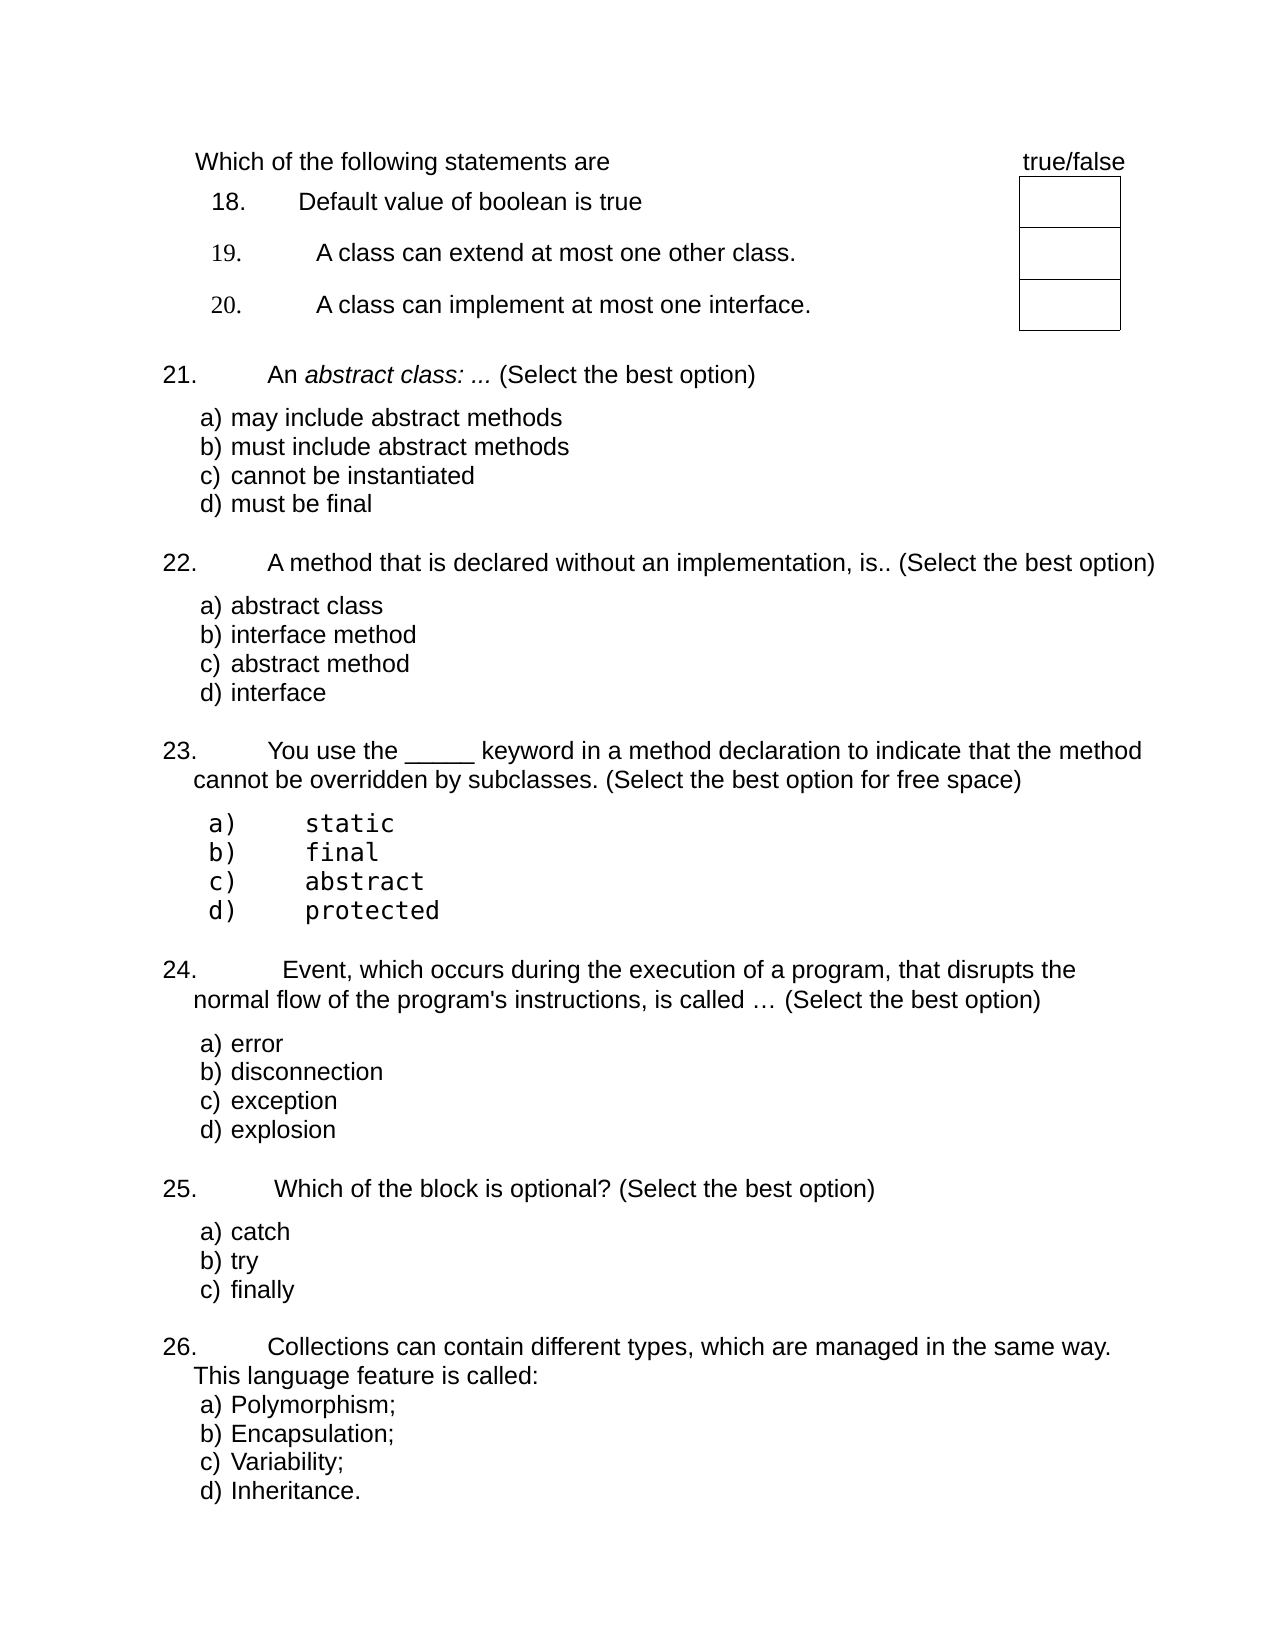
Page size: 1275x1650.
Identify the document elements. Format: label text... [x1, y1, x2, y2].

list explosion [193, 1115, 1157, 1143]
table_header Default value of boolean is true [156, 176, 1019, 227]
list protected [193, 896, 1157, 925]
list Event, which occurs during the execution of a program, that disrupts the normal flow of the program's instructions, is called … (Select the best option) [156, 955, 1157, 1013]
list Collections can contain different types, which are managed in the same way. This language feature is called: [156, 1332, 1157, 1390]
list must be final [193, 489, 1157, 518]
list error [193, 1028, 1157, 1057]
list abstract [193, 867, 1157, 896]
list exception [193, 1086, 1157, 1115]
list must include abstract methods [193, 432, 1157, 461]
table_header [1020, 177, 1120, 227]
list interface [193, 677, 1157, 706]
table_cell [1020, 228, 1120, 278]
list disconnection [193, 1057, 1157, 1086]
list Variability; [193, 1447, 1157, 1476]
list static [193, 809, 1157, 838]
table_cell [1020, 280, 1120, 330]
list abstract class [193, 591, 1157, 620]
list final [193, 838, 1157, 867]
list cannot be instantiated [193, 461, 1157, 489]
table_cell A class can extend at most one other class. [156, 227, 1019, 278]
table_cell A class can implement at most one interface. [156, 279, 1019, 330]
list Which of the block is optional? (Select the best option) [156, 1173, 1157, 1202]
list An abstract class: ... (Select the best option) [156, 360, 1157, 389]
list abstract method [193, 649, 1157, 677]
list Encapsulation; [193, 1418, 1157, 1447]
list Inheritance. [193, 1476, 1157, 1505]
list interface method [193, 620, 1157, 649]
list A method that is declared without an implementation, is.. (Select the best option) [156, 548, 1157, 577]
list try [193, 1246, 1157, 1275]
list Polymorphism; [193, 1390, 1157, 1418]
list catch [193, 1217, 1157, 1246]
list You use the _____ keyword in a method declaration to indicate that the method cannot be overridden by subclasses. (Select the best option for free space) [156, 736, 1157, 794]
list Which of the following statements are true/false [159, 147, 1157, 176]
list may include abstract methods [193, 403, 1157, 432]
list finally [193, 1275, 1157, 1303]
